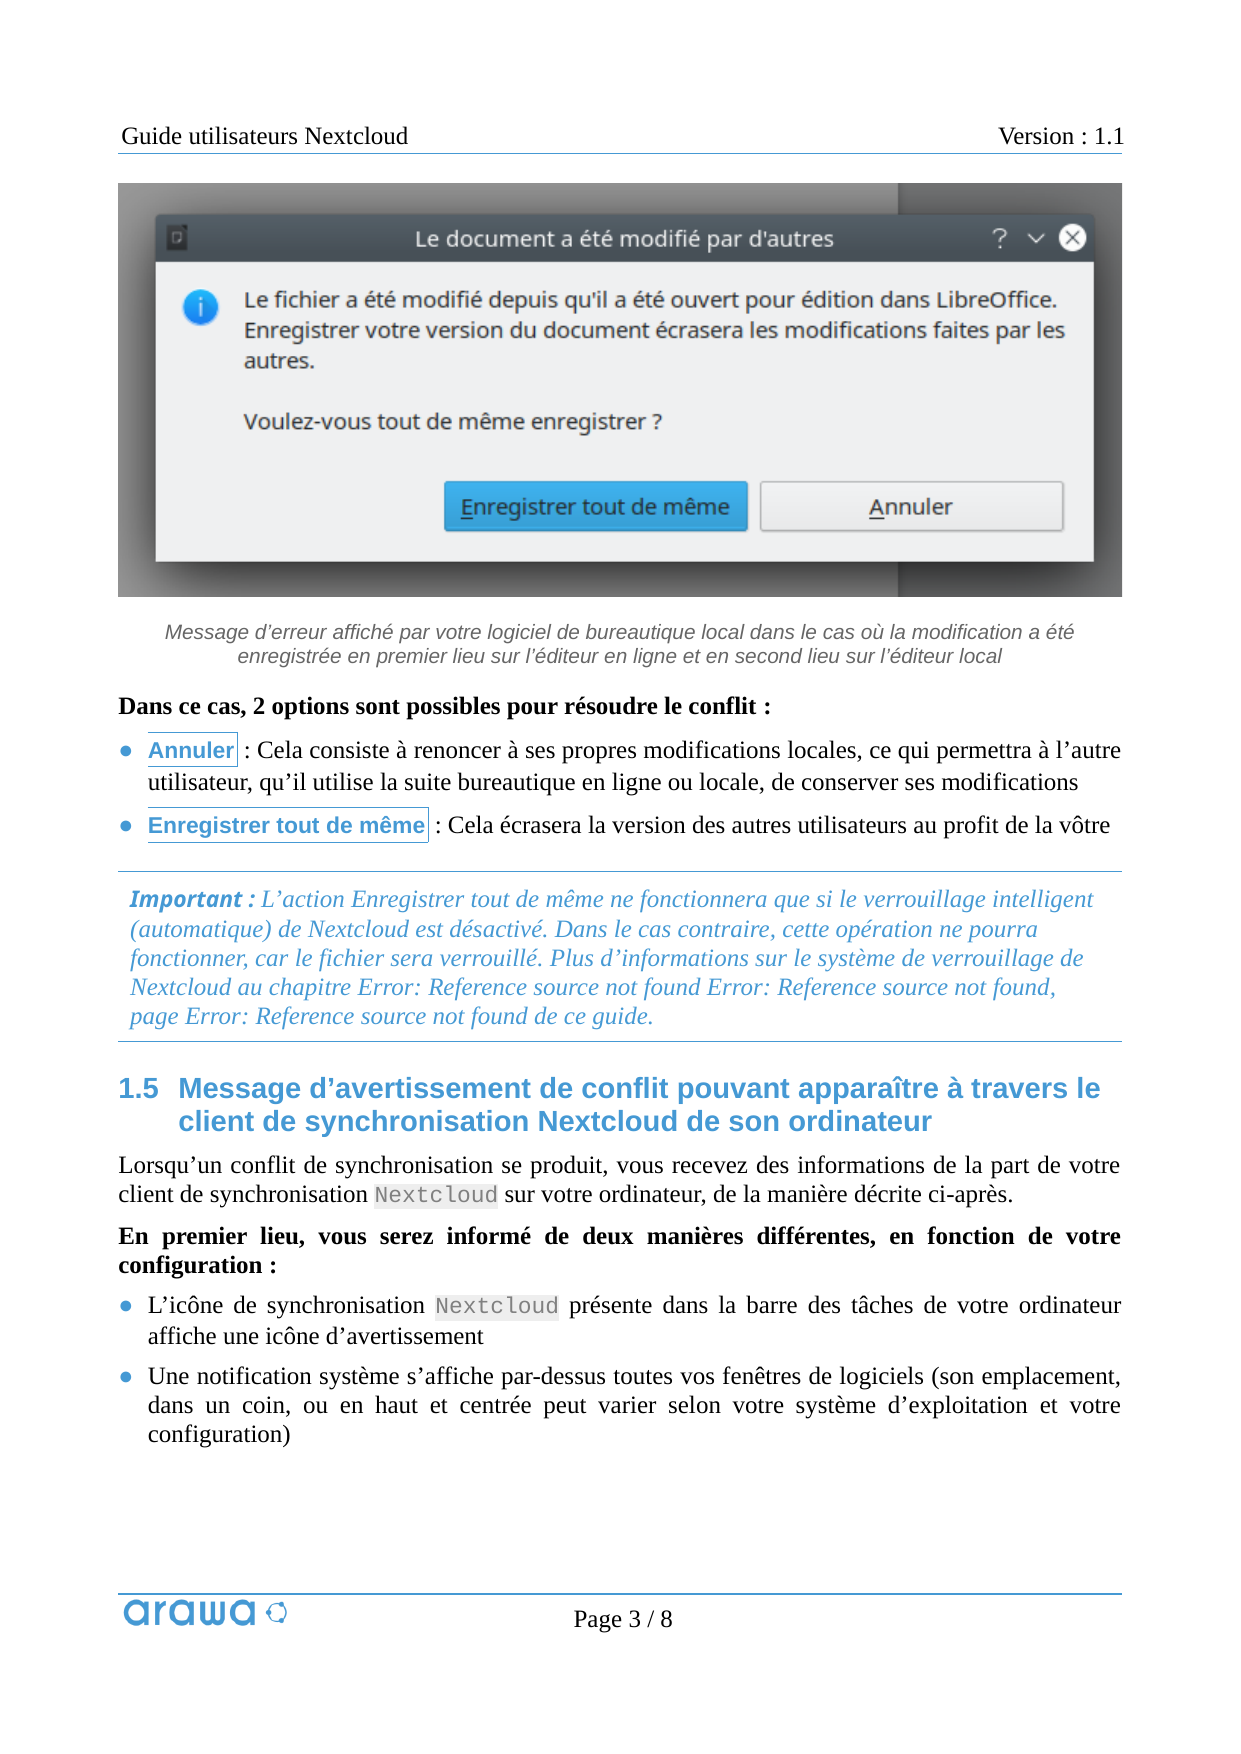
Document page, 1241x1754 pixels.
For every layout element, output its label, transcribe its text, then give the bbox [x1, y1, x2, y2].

text En premier lieu, vous serez informé de deux manières différentes, en fonction de votre configuration : [118, 1221, 1122, 1279]
list L’icône de synchronisation Nextcloud présente dans la barre des tâches de votre ordinateur affiche une icône d’avertissement [118, 1291, 1122, 1349]
list Une notification système s’affiche par-dessus toutes vos fenêtres de logiciels (son emplacement, dans un coin, ou en haut et centrée peut varier selon votre système d’exploitation et votre configuration) [118, 1361, 1122, 1447]
text Important : L’action Enregistrer tout de même ne fonctionnera que si le verrouillage intelligent (automatique) de Nextcloud est désactivé. Dans le cas contraire, cette opération ne pourra fonctionner, car le fichier sera verrouillé. Plus d’informations sur le système de verrouillage de Nextcloud au chapitre Erreur : source de la référence non trouvée Erreur : source de la référence non trouvée, page Erreur : source de la référence non trouvée de ce guide. [118, 872, 1122, 1041]
text Dans ce cas, 2 options sont possibles pour résoudre le conflit : [118, 691, 1122, 720]
text Lorsqu’un conflit de synchronisation se produit, vous recevez des informations de la part de votre client de synchronisation Nextcloud sur votre ordinateur, de la manière décrite ci-après. [118, 1151, 1122, 1209]
text Message d’erreur affiché par votre logiciel de bureautique local dans le cas où la modification a été enregistrée en premier lieu sur l’éditeur en ligne et en second lieu sur l’éditeur local [118, 620, 1122, 668]
subtitle Message d’avertissement de conflit pouvant apparaître à travers le client de synchronisation Nextcloud de son ordinateur [118, 1071, 1122, 1138]
list : Cela écrasera la version des autres utilisateurs au profit de la vôtre [429, 807, 1122, 842]
list Enregistrer tout de même [118, 807, 428, 842]
picture [121, 1597, 290, 1628]
picture [118, 183, 1123, 597]
list Annuler : Cela consiste à renoncer à ses propres modifications locales, ce qui permettra à l’autre utilisateur, qu’il utilise la suite bureautique en ligne ou locale, de conserver ses modifications [118, 732, 1122, 795]
